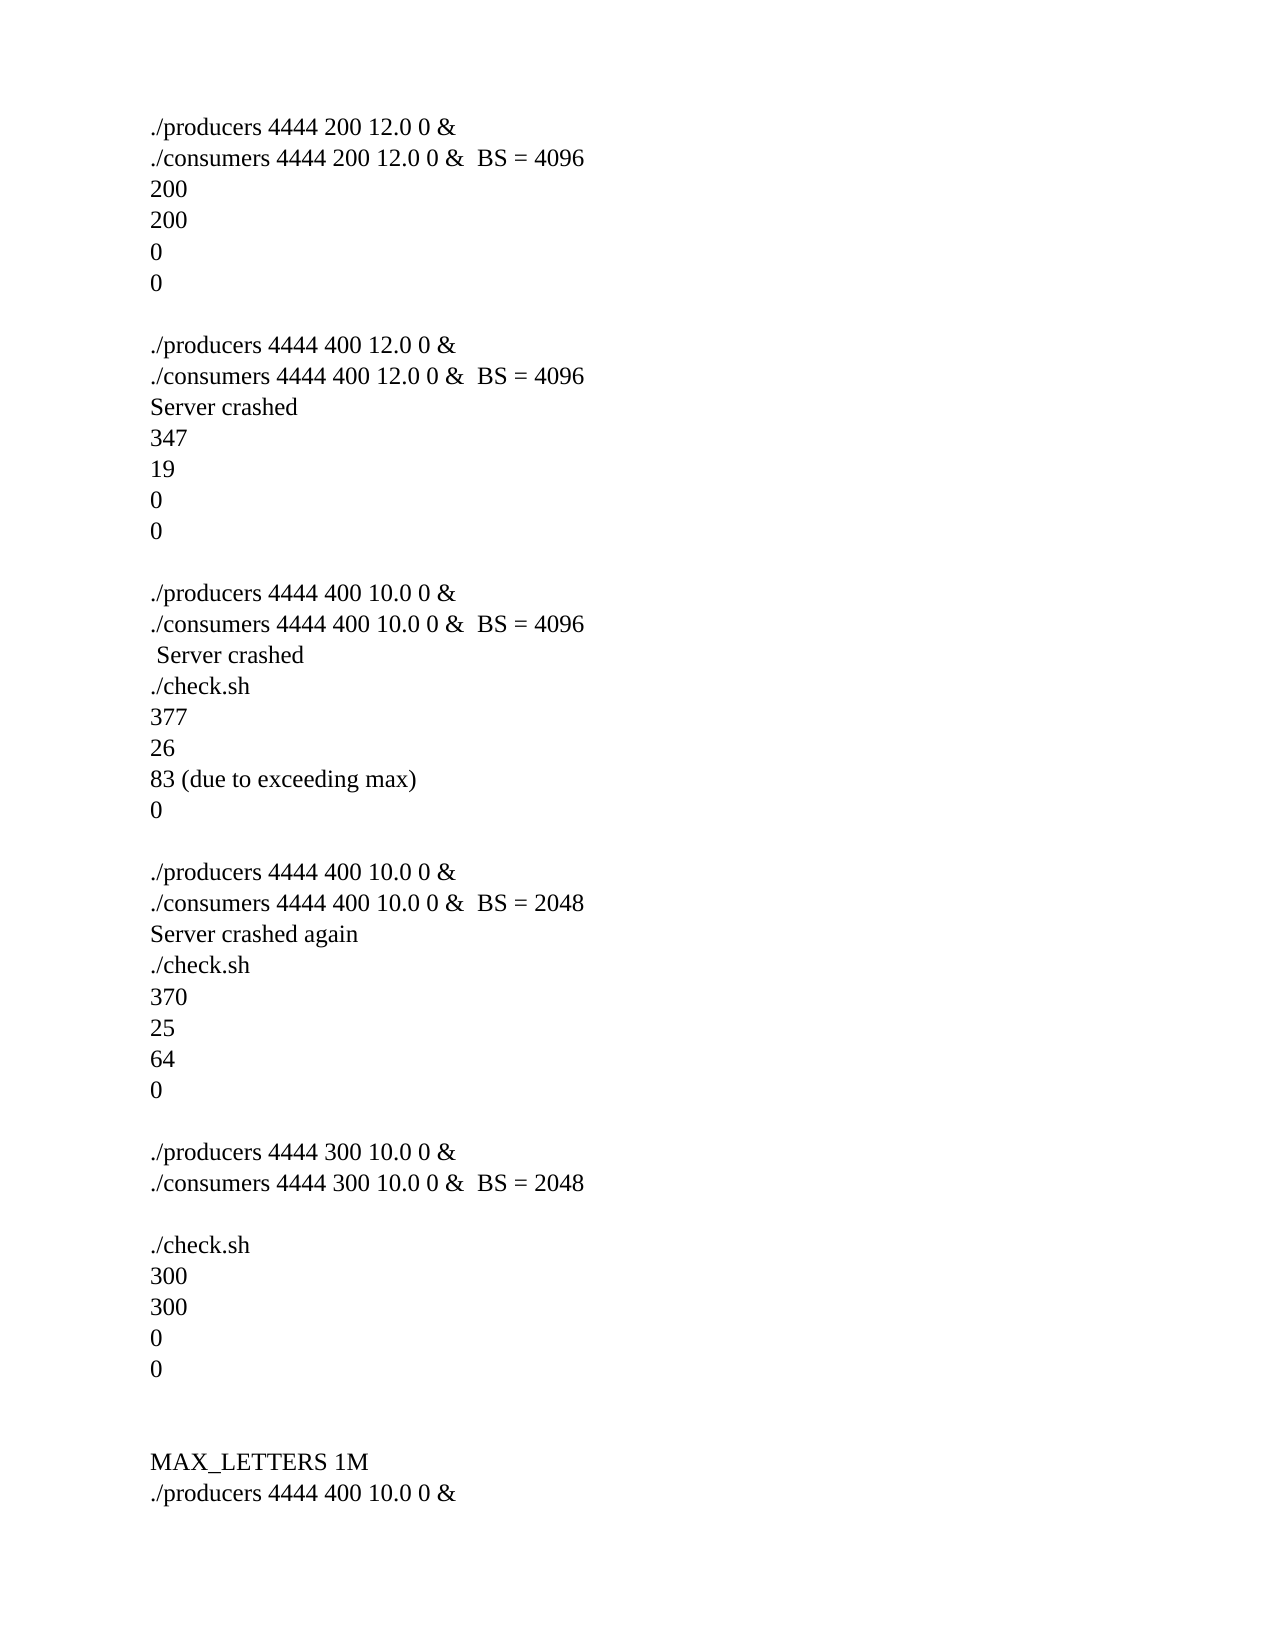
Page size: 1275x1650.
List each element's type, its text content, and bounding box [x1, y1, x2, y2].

list 0 [150, 237, 1162, 265]
list ./consumers 4444 200 12.0 0 & BS = 4096 [150, 143, 1162, 172]
list 347 [150, 423, 1162, 452]
list 0 [150, 268, 1162, 296]
list MAX_LETTERS 1M [150, 1447, 1162, 1476]
list 200 [150, 206, 1162, 234]
list ./producers 4444 400 12.0 0 & [150, 330, 1162, 358]
list 300 [150, 1261, 1162, 1290]
list ./consumers 4444 400 12.0 0 & BS = 4096 [150, 361, 1162, 389]
list 0 [150, 795, 1162, 824]
list ./check.sh [150, 951, 1162, 979]
list ./check.sh [150, 1230, 1162, 1259]
list 200 [150, 174, 1162, 203]
list 0 [150, 485, 1162, 514]
list 25 [150, 1013, 1162, 1041]
list ./consumers 4444 400 10.0 0 & BS = 4096 [150, 609, 1162, 638]
list ./producers 4444 200 12.0 0 & [150, 112, 1162, 141]
list ./producers 4444 400 10.0 0 & [150, 578, 1162, 607]
list 0 [150, 1075, 1162, 1103]
list 0 [150, 516, 1162, 545]
list ./producers 4444 300 10.0 0 & [150, 1137, 1162, 1166]
list 83 (due to exceeding max) [150, 764, 1162, 793]
list 300 [150, 1292, 1162, 1321]
list 370 [150, 982, 1162, 1010]
list Server crashed [112, 640, 1162, 669]
list 0 [150, 1354, 1162, 1383]
list 377 [150, 702, 1162, 731]
list ./check.sh [150, 671, 1162, 700]
list Server crashed again [150, 919, 1162, 948]
list ./producers 4444 400 10.0 0 & [150, 857, 1162, 886]
list ./producers 4444 400 10.0 0 & [150, 1478, 1162, 1507]
list ./consumers 4444 400 10.0 0 & BS = 2048 [150, 888, 1162, 917]
list ./consumers 4444 300 10.0 0 & BS = 2048 [150, 1168, 1162, 1197]
list 0 [150, 1323, 1162, 1352]
list 19 [150, 454, 1162, 483]
list 26 [150, 733, 1162, 762]
list 64 [150, 1044, 1162, 1072]
list Server crashed [150, 392, 1162, 421]
